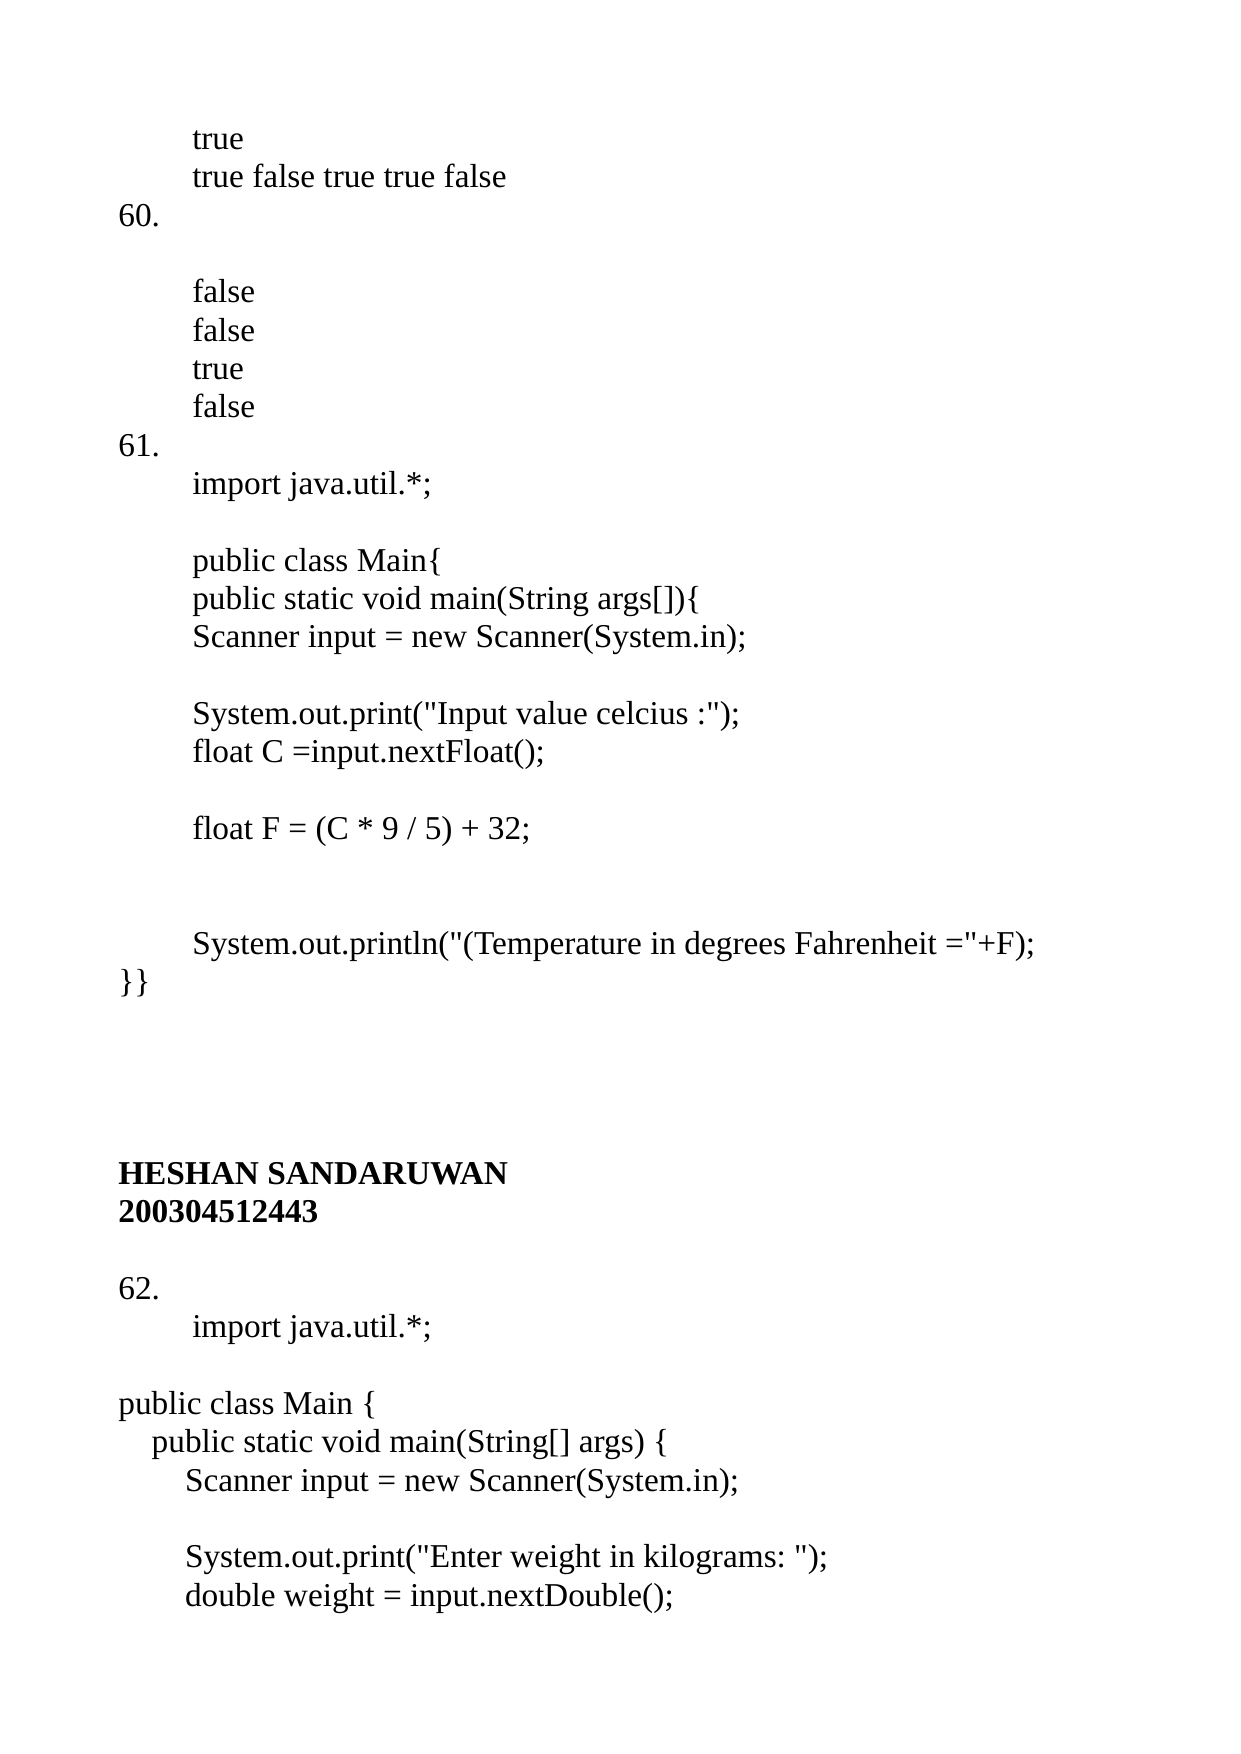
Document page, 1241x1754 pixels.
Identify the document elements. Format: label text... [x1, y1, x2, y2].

text 61. [118, 425, 1122, 463]
text System.out.print("Enter weight in kilograms: "); [118, 1536, 1122, 1575]
text 60. [118, 195, 1122, 233]
text double weight = input.nextDouble(); [118, 1575, 1122, 1613]
text false [118, 271, 1122, 310]
text Scanner input = new Scanner(System.in); [118, 1460, 1122, 1498]
text System.out.println("(Temperature in degrees Fahrenheit ="+F); [118, 923, 1122, 961]
text public static void main(String args[]){ [118, 578, 1122, 616]
text false [118, 310, 1122, 348]
text false [118, 386, 1122, 425]
text System.out.print("Input value celcius :"); [118, 693, 1122, 731]
text public static void main(String[] args) { [118, 1421, 1122, 1460]
text 200304512443 [118, 1191, 1122, 1230]
text import java.util.*; [118, 463, 1122, 501]
text true false true true false [118, 156, 1122, 195]
text 62. [118, 1268, 1122, 1306]
text true [118, 348, 1122, 386]
text }} [118, 961, 1122, 1000]
text public class Main { [118, 1383, 1122, 1421]
text public class Main{ [118, 540, 1122, 578]
text true [118, 118, 1122, 156]
text import java.util.*; [118, 1306, 1122, 1345]
text Scanner input = new Scanner(System.in); [118, 616, 1122, 655]
text float C =input.nextFloat(); [118, 731, 1122, 770]
text float F = (C * 9 / 5) + 32; [118, 808, 1122, 846]
text HESHAN SANDARUWAN [118, 1153, 1122, 1191]
